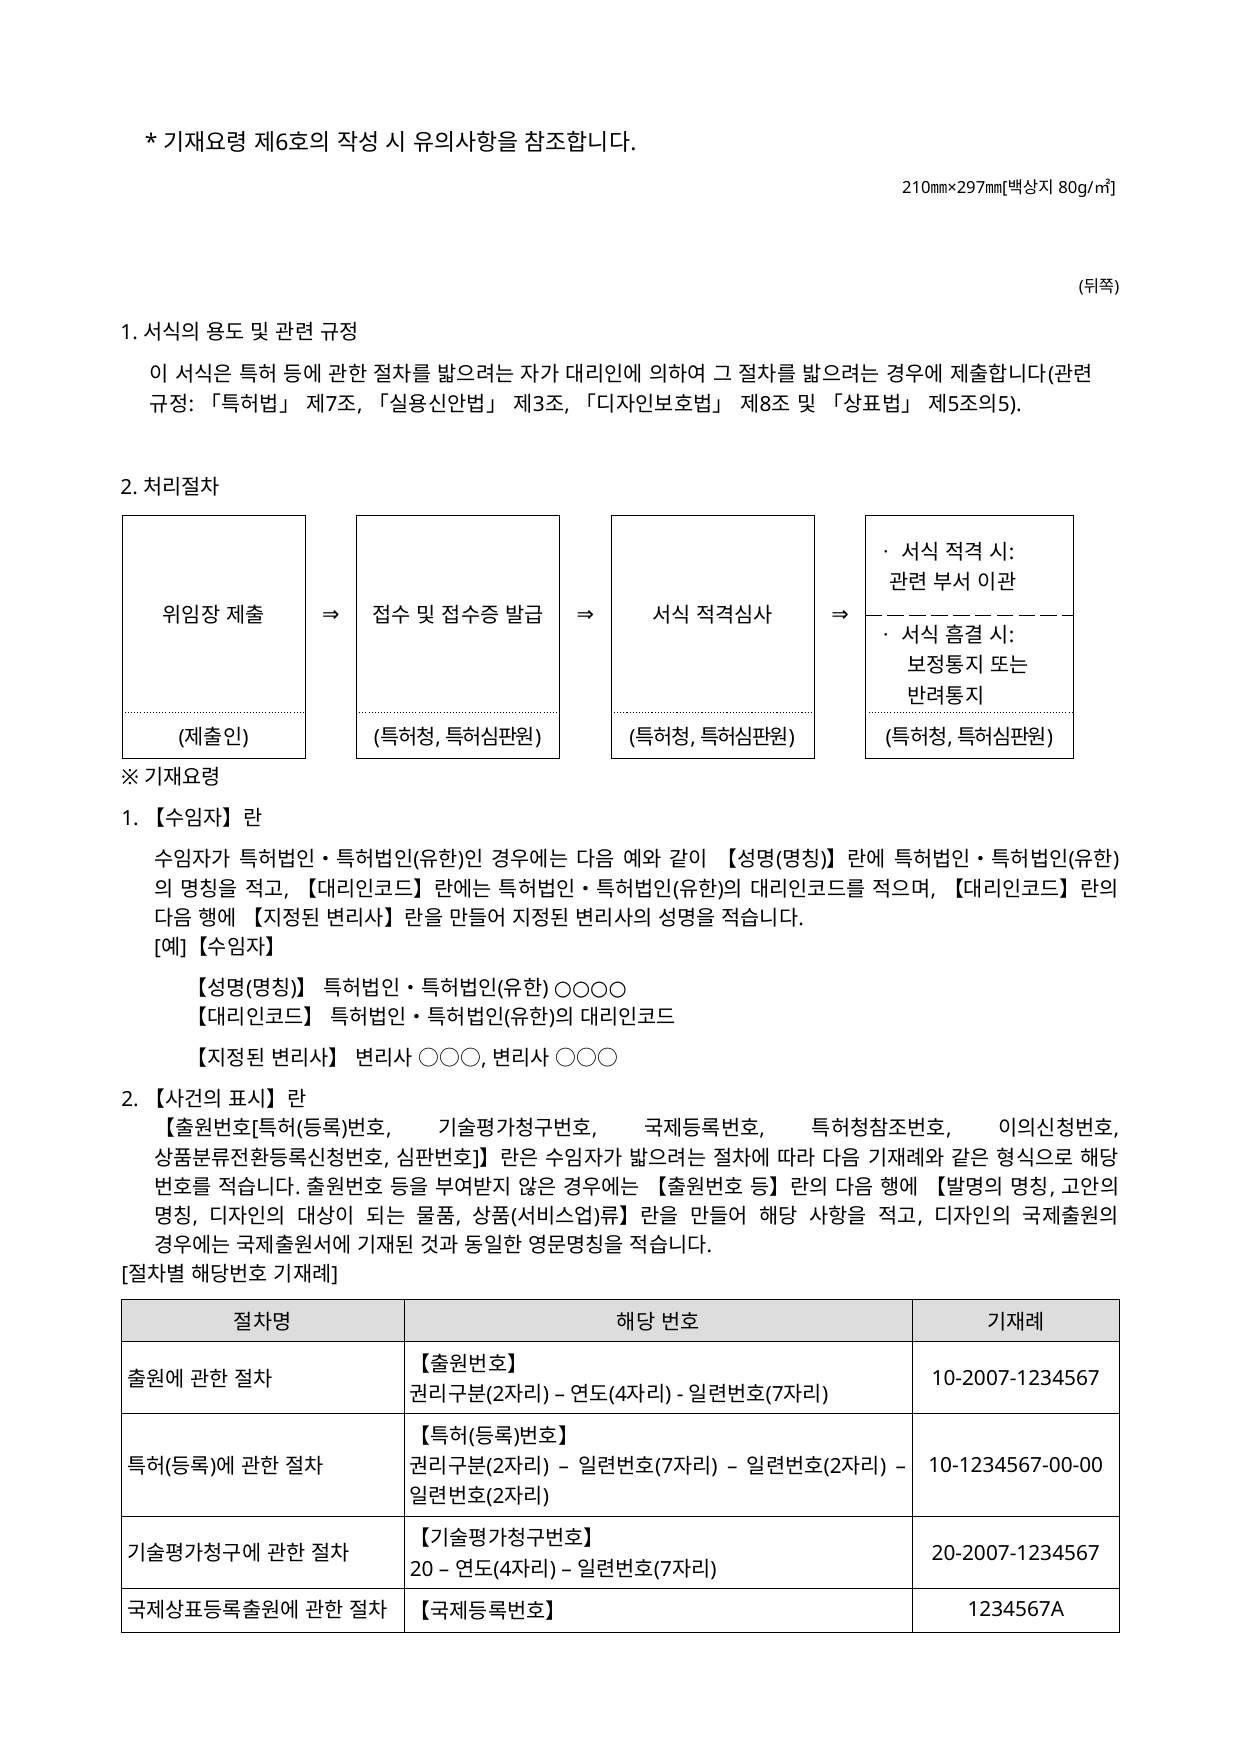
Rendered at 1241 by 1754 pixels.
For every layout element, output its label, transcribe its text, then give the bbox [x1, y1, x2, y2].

table_cell 【출원번호】 권리구분(2자리) – 연도(4자리) - 일련번호(7자리) [405, 1342, 912, 1413]
table_header ㆍ 서식 적격 시: 관련 부서 이관 [866, 516, 1073, 615]
table_cell 210㎜×297㎜[백상지 80g/㎡] [127, 163, 1122, 205]
table_cell ㆍ 서식 흠결 시: 보정통지 또는 반려통지 [866, 615, 1073, 712]
table_cell 출원에 관한 절차 [122, 1342, 404, 1413]
table_header ⇒ [306, 515, 356, 712]
table_cell (특허청, 특허심판원) [357, 712, 559, 758]
table_cell 10-2007-1234567 [913, 1342, 1119, 1413]
table_cell (특허청, 특허심판원) [612, 712, 814, 758]
table_cell 특허(등록)에 관한 절차 [122, 1414, 404, 1516]
table_header 절차명 [122, 1300, 404, 1341]
table_cell (특허청, 특허심판원) [866, 712, 1073, 758]
table_cell 【기술평가청구번호】 20 – 연도(4자리) – 일련번호(7자리) [405, 1517, 912, 1588]
table_cell 국제상표등록출원에 관한 절차 [122, 1589, 404, 1632]
table_cell 【특허(등록)번호】 권리구분(2자리) – 일련번호(7자리) – 일련번호(2자리) – 일련번호(2자리) [405, 1414, 912, 1516]
table_header ⇒ [560, 515, 611, 712]
table_cell 20-2007-1234567 [913, 1517, 1119, 1588]
table_header 접수 및 접수증 발급 [357, 516, 559, 712]
table_header ※ 기재요령 1. 【수임자】란 수임자가 특허법인・특허법인(유한)인 경우에는 다음 예와 같이 【성명(명칭)】란에 특허법인・특허법인(유한)의 명칭을 적고, 【대리인코드】란에는 특허법인・특허법인(유한)의 대리인코드를 적으며, 【대리인코드】란의 다음 행에 【지정된 변리사】란을 만들어 지정된 변리사의 성명을 적습니다. [예]【수임자】 【성명(명칭)】 특허법인・특허법인(유한) ○○○○ 【대리인코드】 특허법인・특허법인(유한)의 대리인코드 【지정된 변리사】 변리사 ○○○, 변리사 ○○○ 2. 【사건의 표시】란 【출원번호[특허(등록)번호, 기술평가청구번호, 국제등록번호, 특허청참조번호, 이의신청번호, 상품분류전환등록신청번호, 심판번호]】란은 수임자가 밟으려는 절차에 따라 다음 기재례와 같은 형식으로 해당 번호를 적습니다. 출원번호 등을 부여받지 않은 경우에는 【출원번호 등】란의 다음 행에 【발명의 명칭, 고안의 명칭, 디자인의 대상이 되는 물품, 상품(서비스업)류】란을 만들어 해당 사항을 적고, 디자인의 국제출원의 경우에는 국제출원서에 기재된 것과 동일한 영문명칭을 적습니다. [절차별 해당번호 기재례] [118, 759, 1122, 1635]
table_cell [815, 712, 865, 758]
table_cell 【국제등록번호】 [405, 1589, 912, 1632]
table_cell [306, 712, 356, 758]
table_cell 10-1234567-00-00 [913, 1414, 1119, 1516]
table_cell (제출인) [123, 712, 305, 758]
table_cell 1234567A [913, 1589, 1119, 1632]
table_cell [560, 712, 611, 758]
table_header 기재례 [913, 1300, 1119, 1341]
table_cell 1. 서식의 용도 및 관련 규정 이 서식은 특허 등에 관한 절차를 밟으려는 자가 대리인에 의하여 그 절차를 밟으려는 경우에 제출합니다(관련 규정: 「특허법」 제7조, 「실용신안법」 제3조, 「디자인보호법」 제8조 및 「상표법」 제5조의5). 2. 처리절차 [117, 312, 1122, 515]
table_header ⇒ [815, 515, 865, 712]
table_cell 기술평가청구에 관한 절차 [122, 1517, 404, 1588]
table_header 해당 번호 [405, 1300, 912, 1341]
table_header 위임장 제출 [123, 516, 305, 712]
table_header (뒤쪽) [117, 270, 1122, 312]
table_header 서식 적격심사 [612, 516, 814, 712]
table_cell * 기재요령 제6호의 작성 시 유의사항을 참조합니다. [127, 118, 1122, 163]
